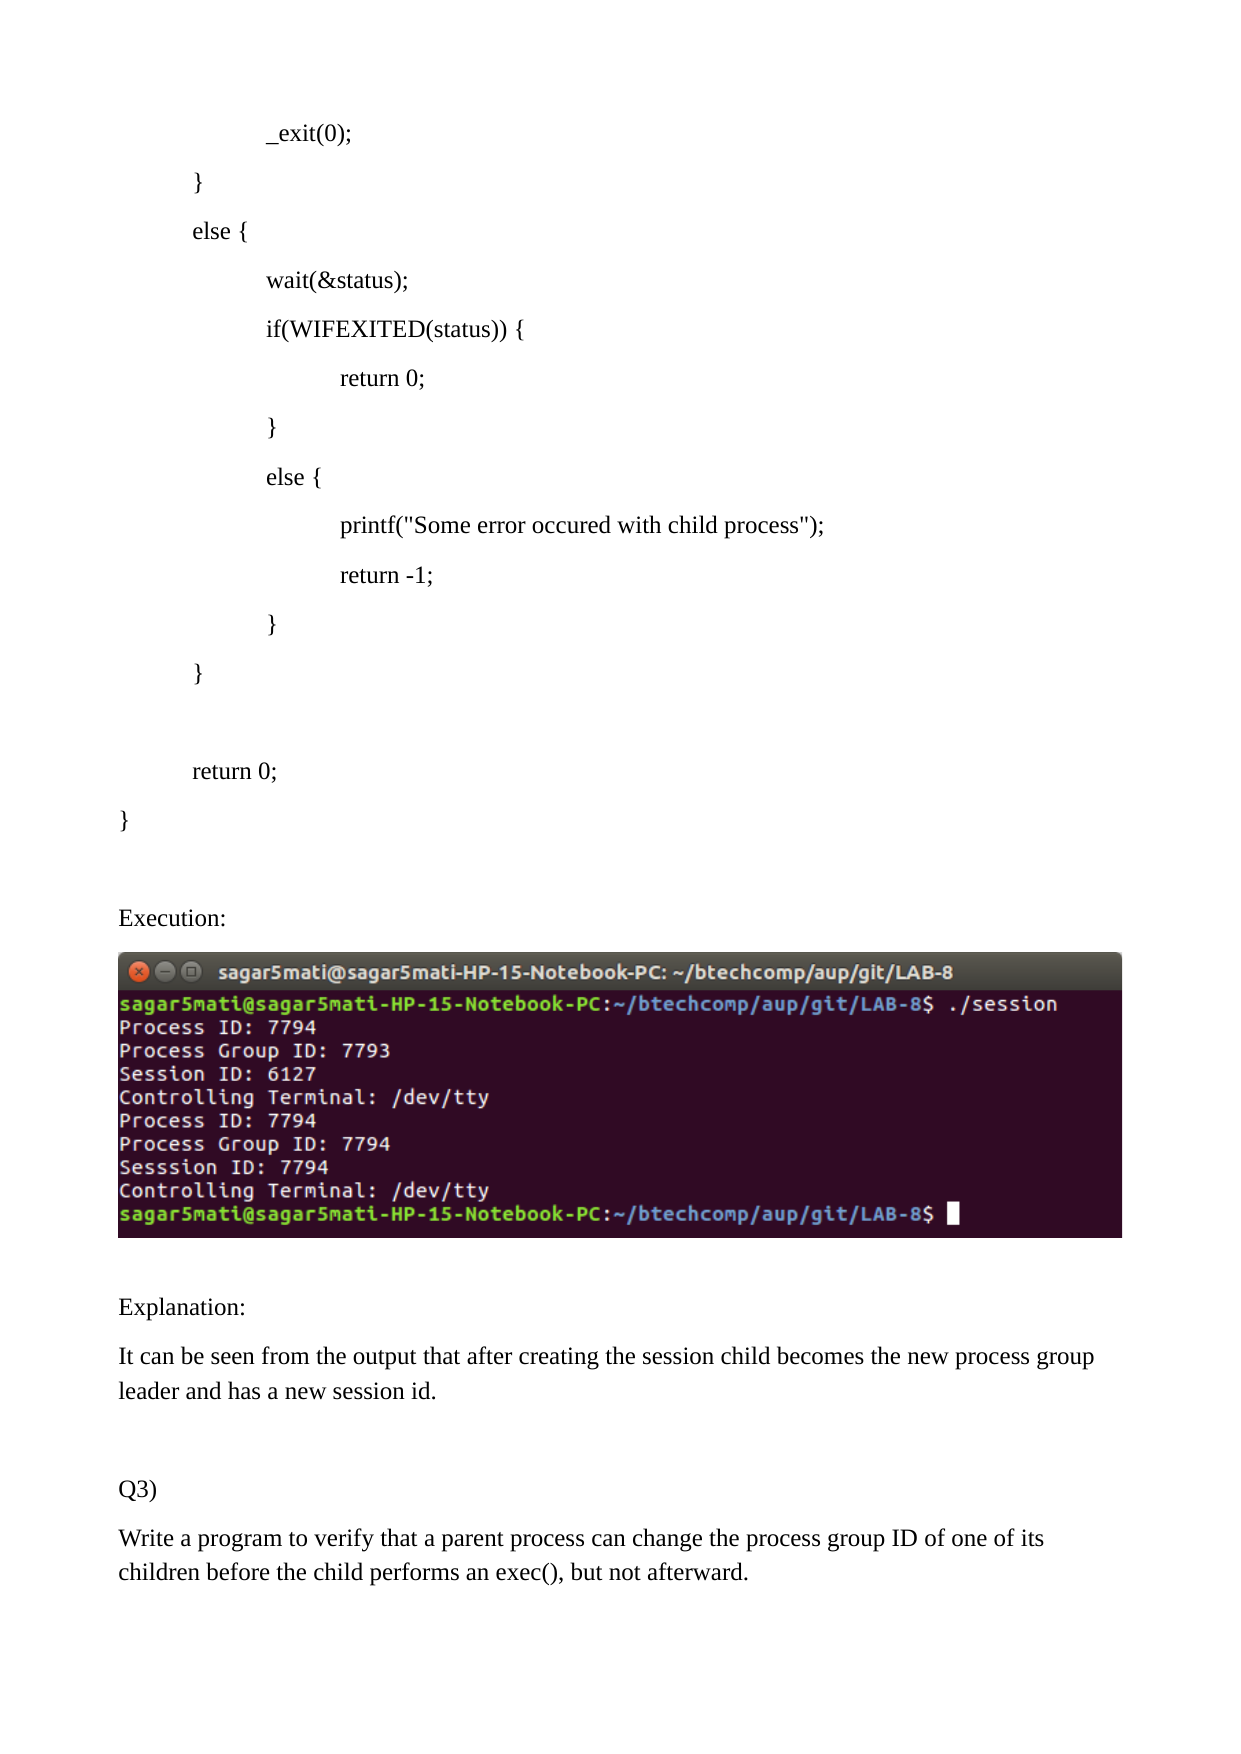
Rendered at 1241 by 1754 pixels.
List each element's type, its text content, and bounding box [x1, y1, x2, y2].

text wait(&status); [118, 265, 1122, 294]
text if(WIFEXITED(status)) { [118, 314, 1122, 343]
text _exit(0); [118, 118, 1122, 147]
text Explanation: [118, 1292, 1122, 1321]
text } [118, 805, 1122, 834]
text return -1; [118, 560, 1122, 588]
text } [118, 609, 1122, 637]
text Execution: [118, 903, 1122, 932]
text else { [118, 216, 1122, 245]
text return 0; [118, 756, 1122, 785]
text return 0; [118, 363, 1122, 392]
text } [118, 412, 1122, 441]
text Write a program to verify that a parent process can change the process group ID of one of its children before the child performs an exec(), but not afterward. [118, 1523, 1122, 1586]
text } [118, 658, 1122, 687]
text } [118, 167, 1122, 196]
text Q3) [118, 1474, 1122, 1503]
text else { [118, 462, 1122, 490]
text printf("Some error occured with child process"); [118, 511, 1122, 539]
text It can be seen from the output that after creating the session child becomes the new process group leader and has a new session id. [118, 1341, 1122, 1404]
picture [118, 952, 1123, 1238]
